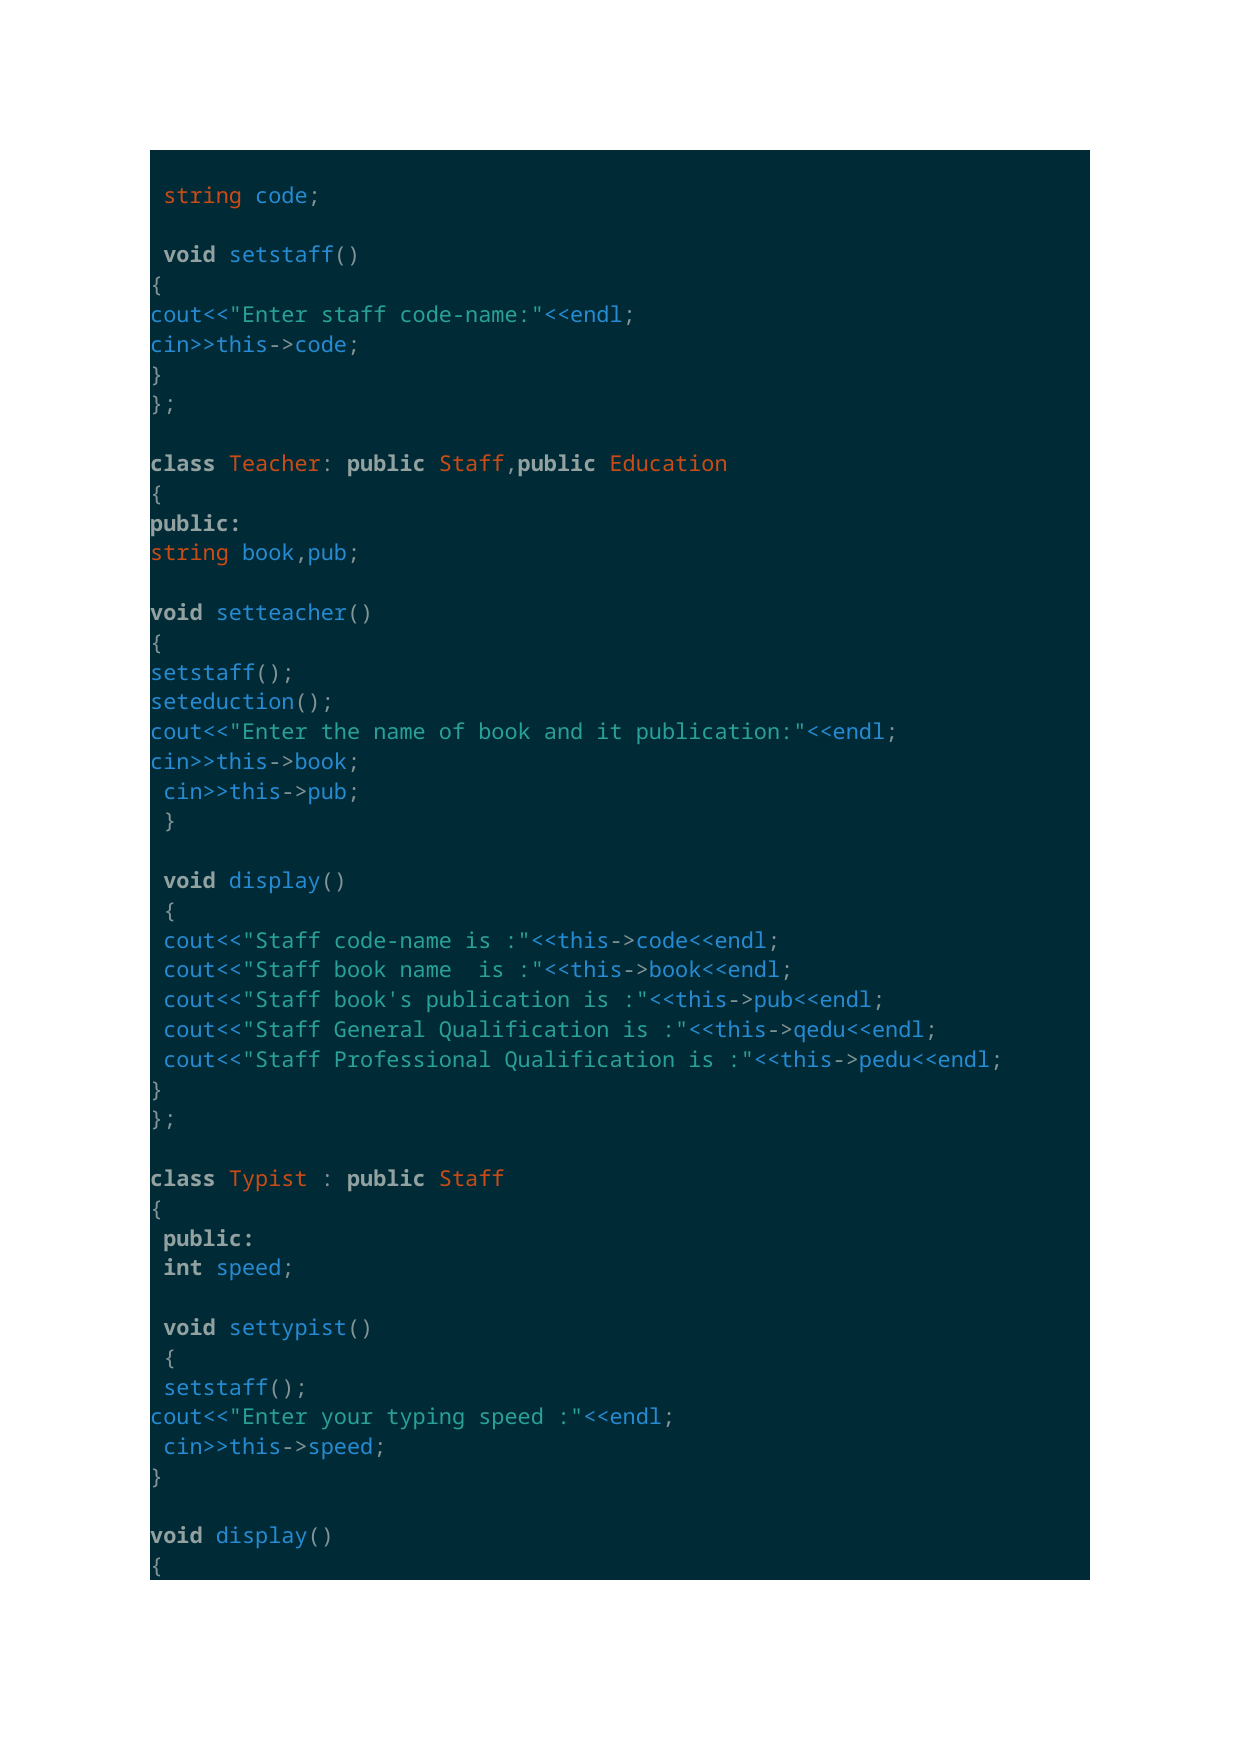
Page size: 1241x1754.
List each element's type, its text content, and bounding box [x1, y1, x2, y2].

text public: [150, 1222, 1090, 1252]
text int speed; [150, 1252, 1090, 1282]
text string book,pub; [150, 537, 1090, 567]
text void display() [150, 865, 1090, 895]
text class Teacher: public Staff,public Education [150, 448, 1090, 478]
text class Typist : public Staff [150, 1163, 1090, 1193]
text }; [150, 1103, 1090, 1133]
text } [150, 805, 1090, 835]
text cout<<"Staff book's publication is :"<<this->pub<<endl; [150, 984, 1090, 1014]
text cout<<"Enter your typing speed :"<<endl; [150, 1401, 1090, 1431]
text setstaff(); [150, 656, 1090, 686]
text cout<<"Staff Professional Qualification is :"<<this->pedu<<endl; [150, 1044, 1090, 1073]
text { [150, 895, 1090, 924]
text void setteacher() [150, 597, 1090, 627]
text { [150, 627, 1090, 656]
text void setstaff() [150, 239, 1090, 269]
text }; [150, 388, 1090, 418]
text cout<<"Staff General Qualification is :"<<this->qedu<<endl; [150, 1014, 1090, 1044]
text cout<<"Enter staff code-name:"<<endl; [150, 299, 1090, 329]
text public: [150, 507, 1090, 537]
text seteduction(); [150, 686, 1090, 716]
text cout<<"Staff code-name is :"<<this->code<<endl; [150, 924, 1090, 954]
text string code; [150, 180, 1090, 209]
text { [150, 1342, 1090, 1371]
text cin>>this->speed; [150, 1431, 1090, 1461]
text void display() [150, 1520, 1090, 1550]
text } [150, 1073, 1090, 1103]
text cin>>this->code; [150, 329, 1090, 358]
text cout<<"Staff book name is :"<<this->book<<endl; [150, 954, 1090, 984]
text setstaff(); [150, 1371, 1090, 1401]
text { [150, 1550, 1090, 1580]
text { [150, 1193, 1090, 1222]
text } [150, 358, 1090, 388]
text cin>>this->book; [150, 746, 1090, 776]
text cin>>this->pub; [150, 776, 1090, 805]
text { [150, 269, 1090, 299]
text cout<<"Enter the name of book and it publication:"<<endl; [150, 716, 1090, 746]
text void settypist() [150, 1312, 1090, 1342]
text } [150, 1461, 1090, 1491]
text { [150, 478, 1090, 507]
